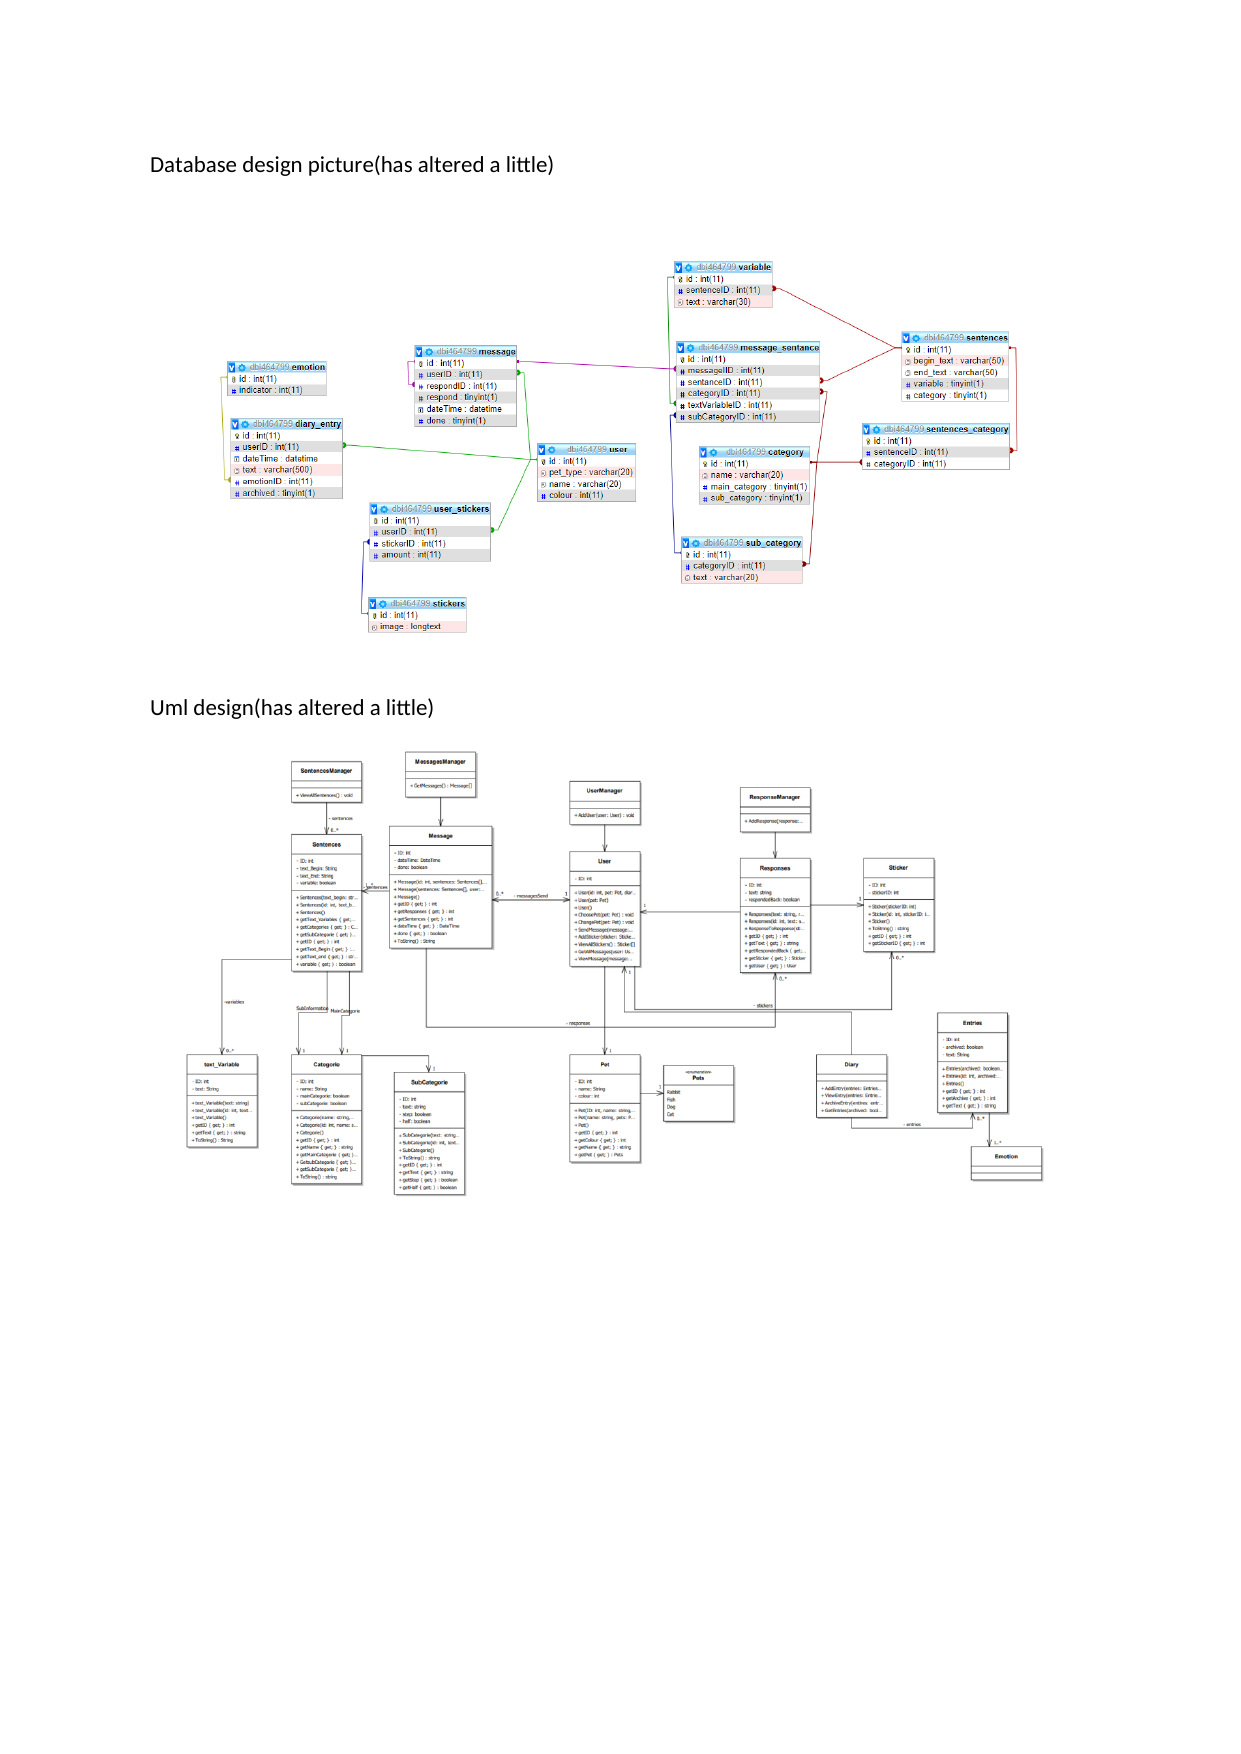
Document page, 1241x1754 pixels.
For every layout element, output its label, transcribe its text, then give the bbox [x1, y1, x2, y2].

text Uml design(has altered a little) [150, 693, 1090, 721]
text Database design picture(has altered a little) [150, 150, 1090, 178]
